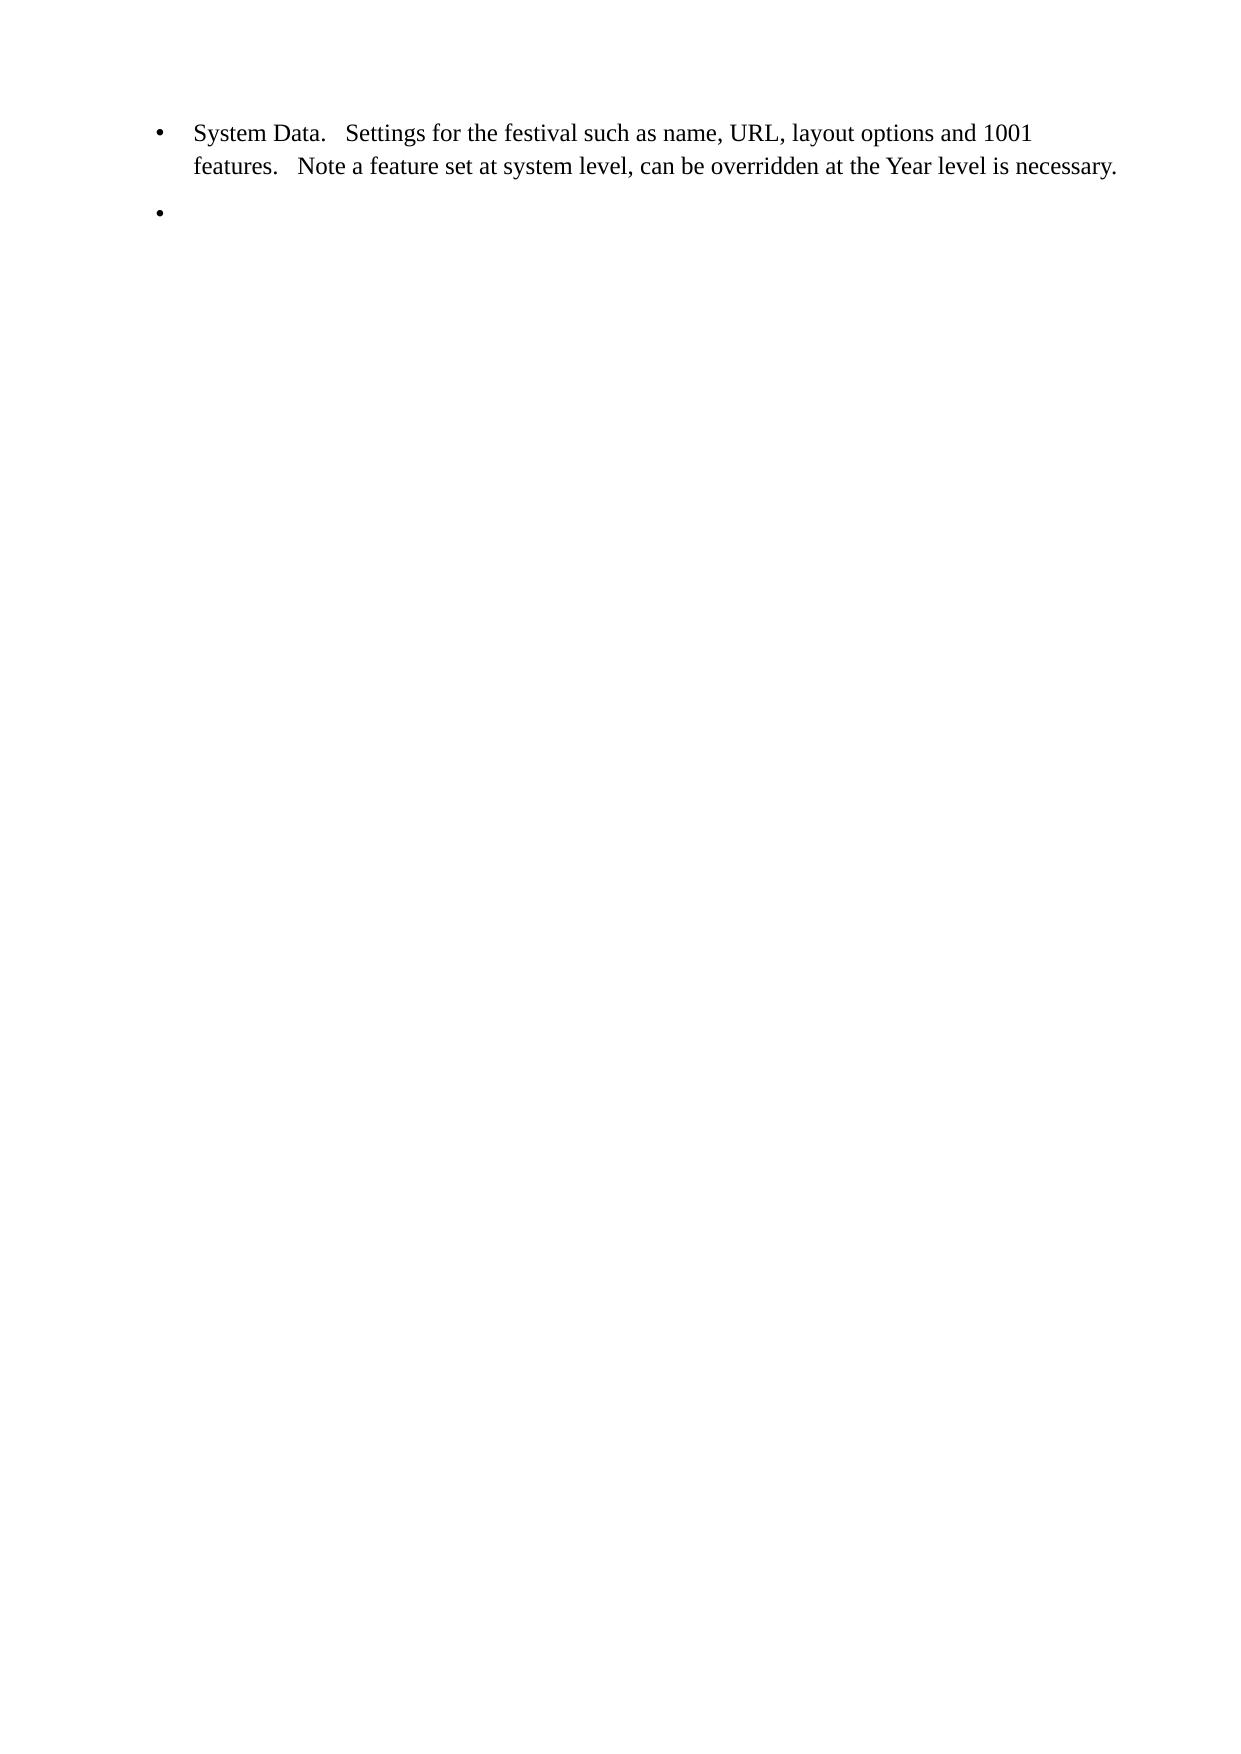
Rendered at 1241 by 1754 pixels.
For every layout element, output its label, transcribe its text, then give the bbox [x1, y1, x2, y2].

list System Data. Settings for the festival such as name, URL, layout options and 1001 features. Note a feature set at system level, can be overridden at the Year level is necessary. [156, 118, 1122, 180]
